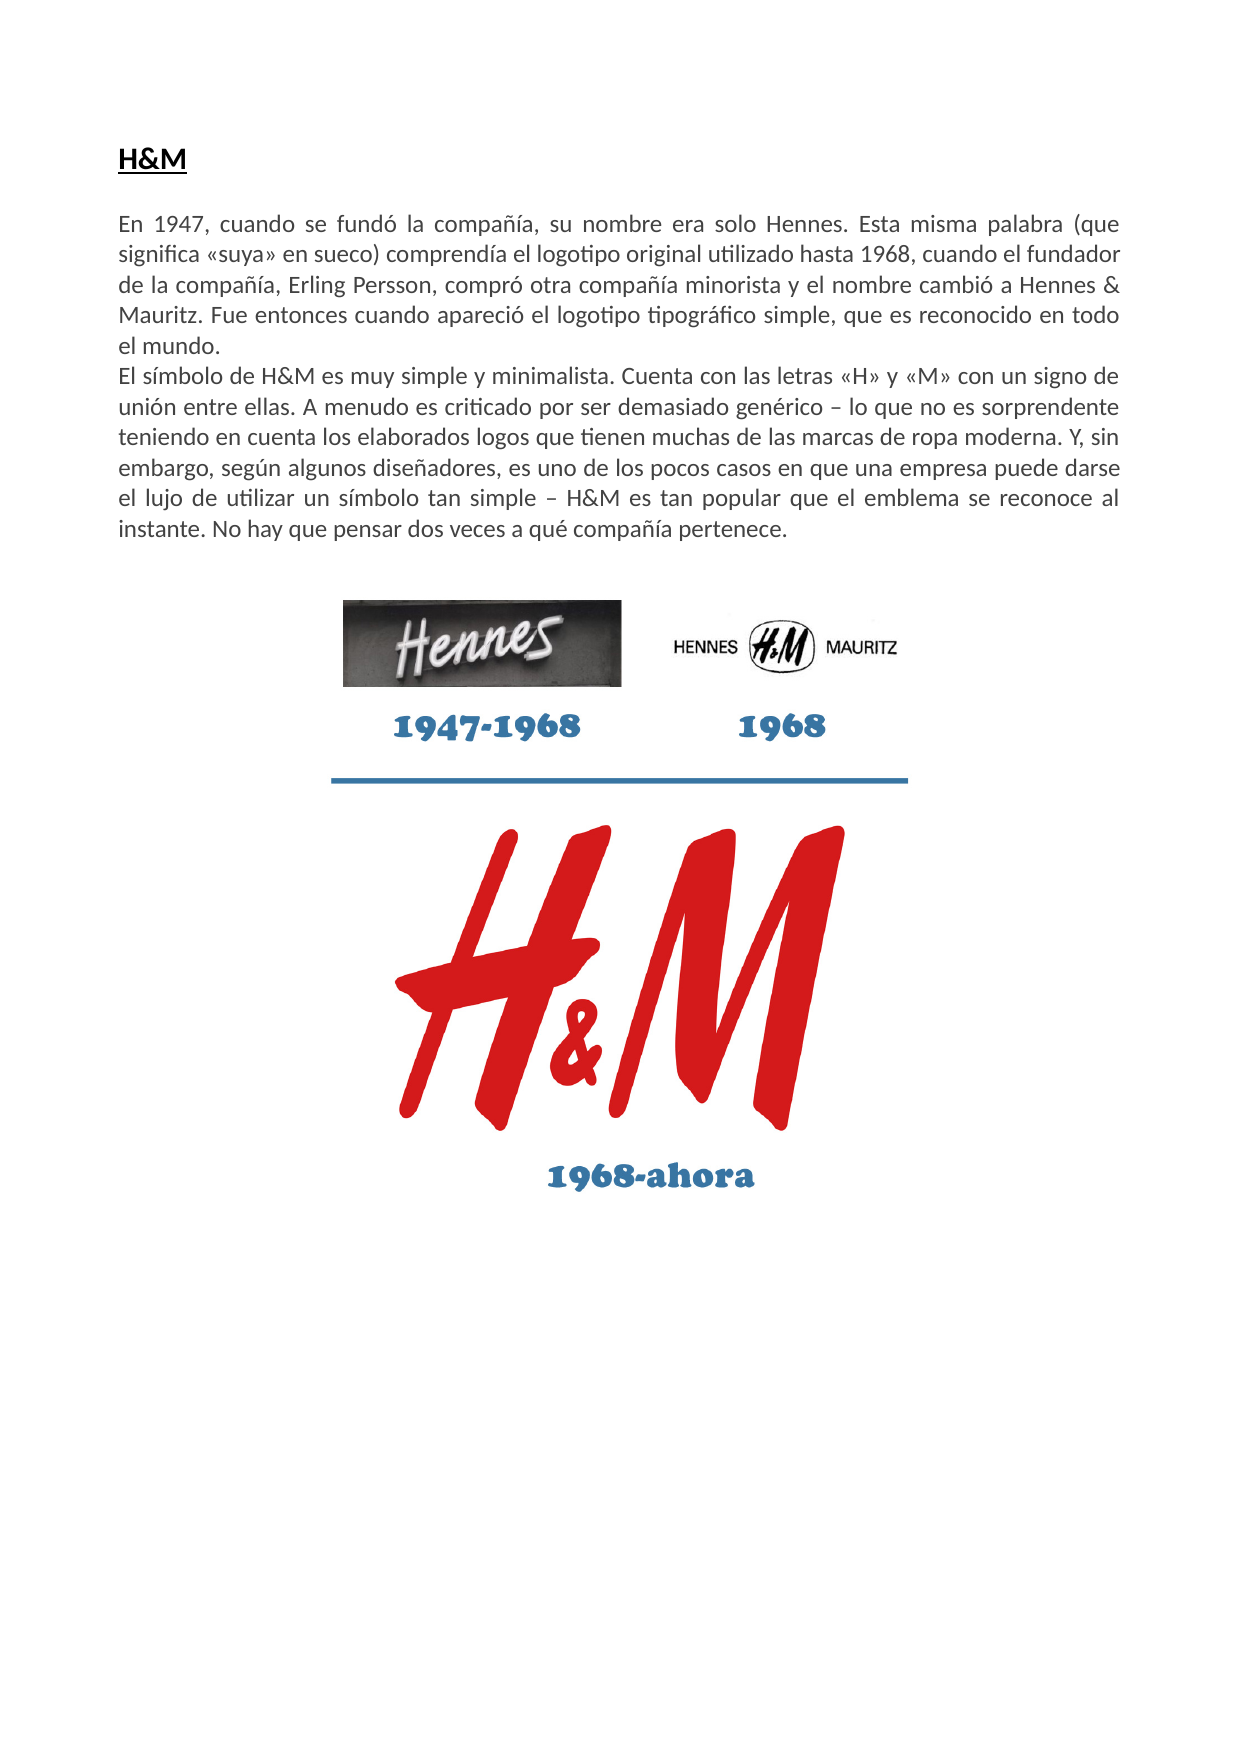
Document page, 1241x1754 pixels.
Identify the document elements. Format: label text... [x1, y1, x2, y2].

picture [309, 556, 931, 1219]
text H&M [118, 139, 1122, 177]
text El símbolo de H&M es muy simple y minimalista. Cuenta con las letras «H» y «M» con un signo de unión entre ellas. A menudo es criticado por ser demasiado genérico – lo que no es sorprendente teniendo en cuenta los elaborados logos que tienen muchas de las marcas de ropa moderna. Y, sin embargo, según algunos diseñadores, es uno de los pocos casos en que una empresa puede darse el lujo de utilizar un símbolo tan simple – H&M es tan popular que el emblema se reconoce al instante. No hay que pensar dos veces a qué compañía pertenece. [118, 360, 1122, 543]
text En 1947, cuando se fundó la compañía, su nombre era solo Hennes. Esta misma palabra (que significa «suya» en sueco) comprendía el logotipo original utilizado hasta 1968, cuando el fundador de la compañía, Erling Persson, compró otra compañía minorista y el nombre cambió a Hennes & Mauritz. Fue entonces cuando apareció el logotipo tipográfico simple, que es reconocido en todo el mundo. [118, 208, 1122, 360]
